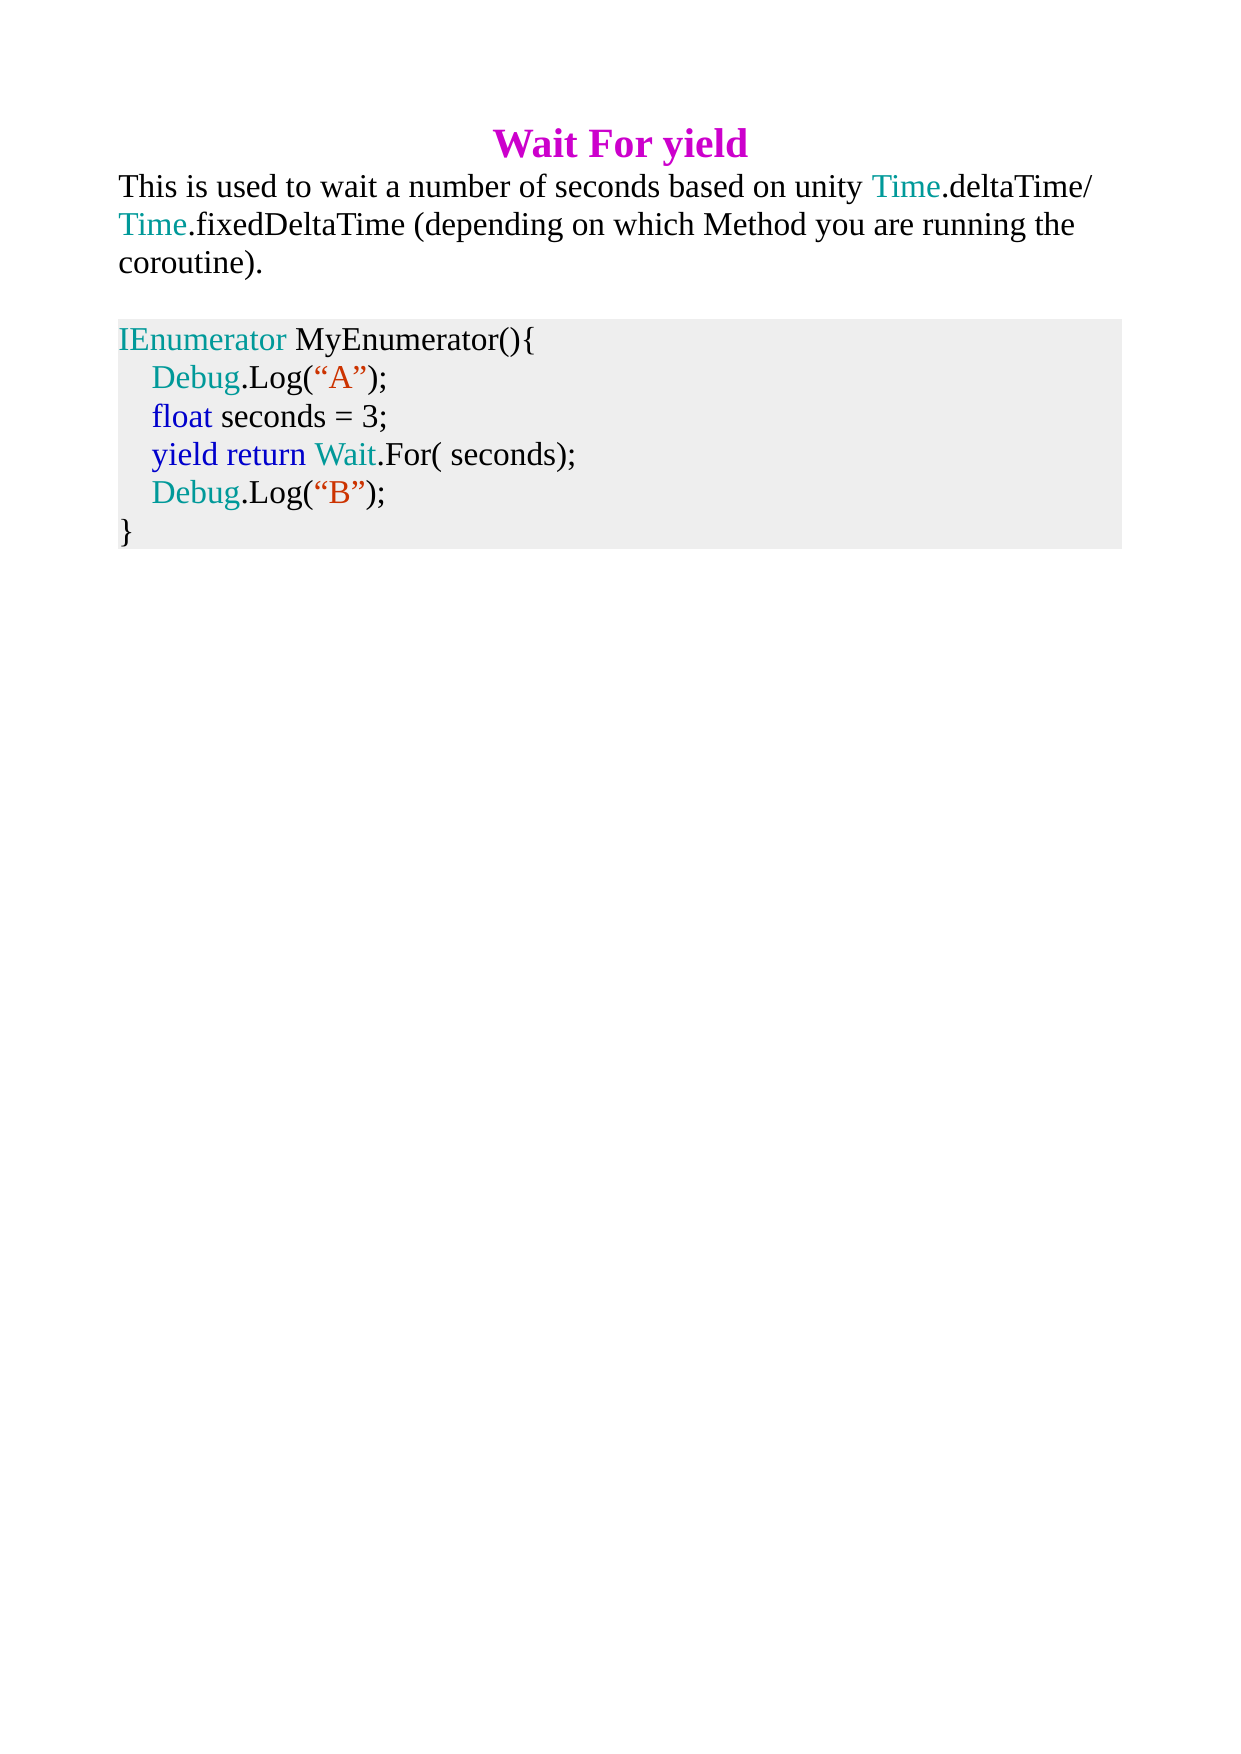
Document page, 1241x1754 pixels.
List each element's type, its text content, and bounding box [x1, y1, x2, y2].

text IEnumerator MyEnumerator(){ [118, 319, 1122, 358]
text float seconds = 3; [118, 396, 1122, 434]
text Debug.Log(“B”); [118, 473, 1122, 511]
text This is used to wait a number of seconds based on unity Time.deltaTime/ Time.fixedDeltaTime (depending on which Method you are running the coroutine). [118, 166, 1122, 281]
text yield return Wait.For( seconds); [118, 434, 1122, 473]
text } [118, 511, 1122, 549]
text Wait For yield [118, 118, 1122, 166]
text Debug.Log(“A”); [118, 358, 1122, 396]
